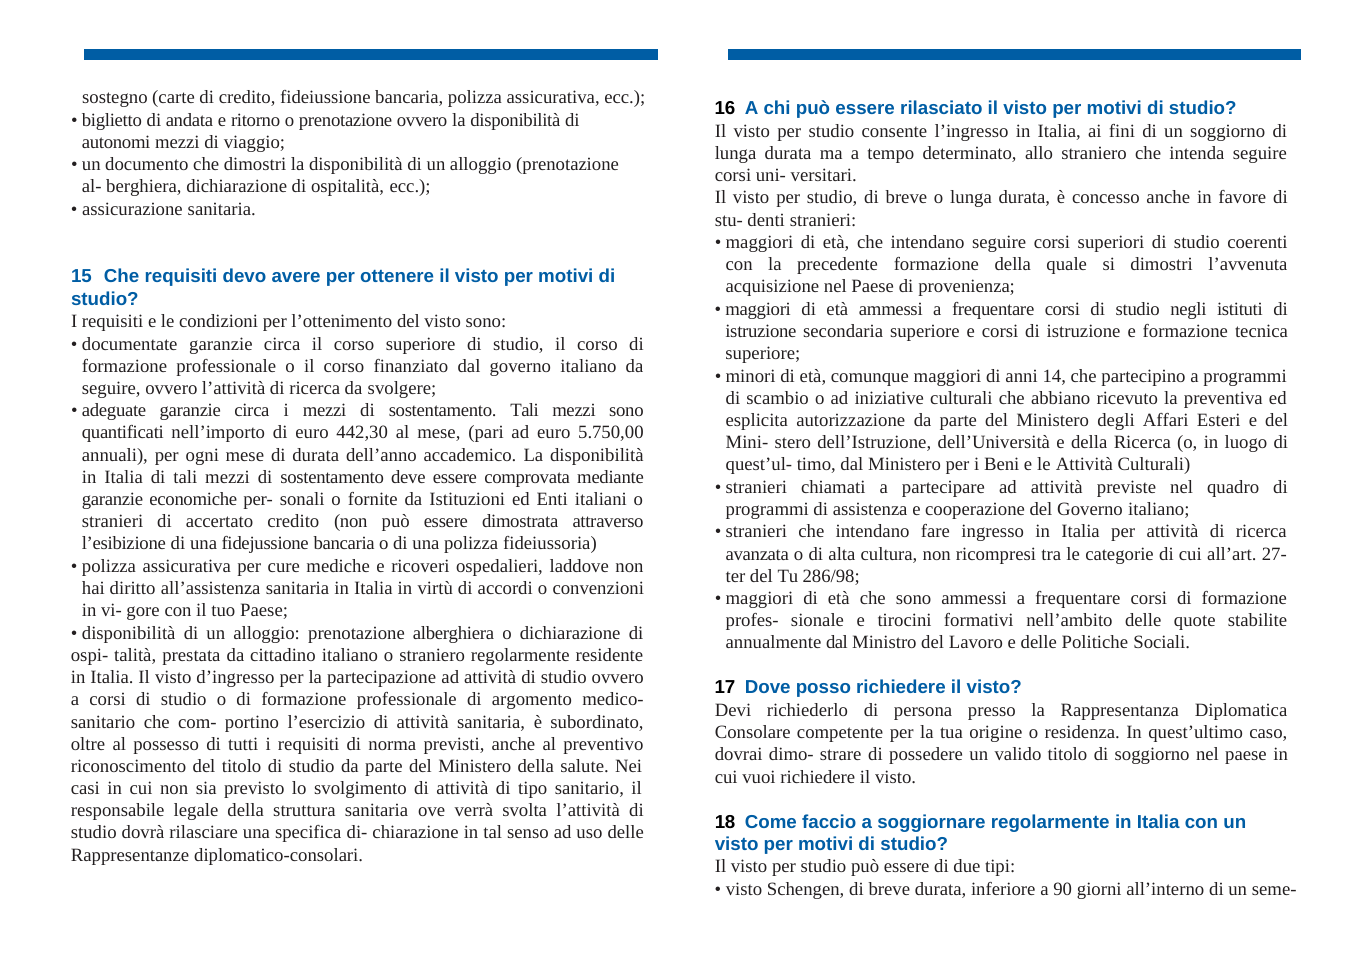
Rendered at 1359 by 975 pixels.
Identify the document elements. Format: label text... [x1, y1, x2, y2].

subtitle Dove posso richiedere il visto? [714, 676, 1339, 698]
list stranieri che intendano fare ingresso in Italia per attività di ricerca avanzata o di alta cultura, non ricompresi tra le categorie di cui all’art. 27-ter del Tu 286/98; [714, 520, 1288, 586]
list documentate garanzie circa il corso superiore di studio, il corso di formazione professionale o il corso finanziato dal governo italiano da seguire, ovvero l’attività di ricerca da svolgere; [71, 332, 644, 398]
text Devi richiederlo di persona presso la Rappresentanza Diplomatica Consolare competente per la tua origine o residenza. In quest’ultimo caso, dovrai dimo- strare di possedere un valido titolo di soggiorno nel paese in cui vuoi richiedere il visto. [714, 699, 1288, 787]
list visto Schengen, di breve durata, inferiore a 90 giorni all’interno di un seme- [714, 877, 1339, 899]
list maggiori di età che sono ammessi a frequentare corsi di formazione profes- sionale e tirocini formativi nell’ambito delle quote stabilite annualmente dal Ministro del Lavoro e delle Politiche Sociali. [714, 587, 1288, 653]
list stranieri chiamati a partecipare ad attività previste nel quadro di programmi di assistenza e cooperazione del Governo italiano; [714, 476, 1288, 519]
text sostegno (carte di credito, fideiussione bancaria, polizza assicurativa, ecc.); [82, 86, 648, 108]
text Il visto per studio può essere di due tipi: [714, 855, 1339, 877]
subtitle A chi può essere rilasciato il visto per motivi di studio? [714, 97, 1339, 119]
subtitle Che requisiti devo avere per ottenere il visto per motivi di studio? [71, 265, 644, 309]
text Il visto per studio consente l’ingresso in Italia, ai fini di un soggiorno di lunga durata ma a tempo determinato, allo straniero che intenda seguire corsi uni- versitari. [714, 120, 1288, 186]
list adeguate garanzie circa i mezzi di sostentamento. Tali mezzi sono quantificati nell’importo di euro 442,30 al mese, (pari ad euro 5.750,00 annuali), per ogni mese di durata dell’anno accademico. La disponibilità in Italia di tali mezzi di sostentamento deve essere comprovata mediante garanzie economiche per- sonali o fornite da Istituzioni ed Enti italiani o stranieri di accertato credito (non può essere dimostrata attraverso l’esibizione di una fidejussione bancaria o di una polizza fideiussoria) [71, 399, 644, 554]
list disponibilità di un alloggio: prenotazione alberghiera o dichiarazione di ospi- talità, prestata da cittadino italiano o straniero regolarmente residente in Italia. Il visto d’ingresso per la partecipazione ad attività di studio ovvero a corsi di studio o di formazione professionale di argomento medico-sanitario che com- portino l’esercizio di attività sanitaria, è subordinato, oltre al possesso di tutti i requisiti di norma previsti, anche al preventivo riconoscimento del titolo di studio da parte del Ministero della salute. Nei casi in cui non sia previsto lo svolgimento di attività di tipo sanitario, il responsabile legale della struttura sanitaria ove verrà svolta l’attività di studio dovrà rilasciare una specifica di- chiarazione in tal senso ad uso delle Rappresentanze diplomatico-consolari. [71, 622, 644, 865]
subtitle Come faccio a soggiornare regolarmente in Italia con un visto per motivi di studio? [714, 810, 1288, 854]
list un documento che dimostri la disponibilità di un alloggio (prenotazione al- berghiera, dichiarazione di ospitalità, ecc.); [71, 153, 643, 197]
list assicurazione sanitaria. [71, 198, 648, 219]
list maggiori di età, che intendano seguire corsi superiori di studio coerenti con la precedente formazione della quale si dimostri l’avvenuta acquisizione nel Paese di provenienza; [714, 231, 1288, 297]
text I requisiti e le condizioni per l’ottenimento del visto sono: [71, 310, 648, 331]
list biglietto di andata e ritorno o prenotazione ovvero la disponibilità di autonomi mezzi di viaggio; [71, 109, 644, 152]
list polizza assicurativa per cure mediche e ricoveri ospedalieri, laddove non hai diritto all’assistenza sanitaria in Italia in virtù di accordi o convenzioni in vi- gore con il tuo Paese; [71, 555, 644, 621]
list minori di età, comunque maggiori di anni 14, che partecipino a programmi di scambio o ad iniziative culturali che abbiano ricevuto la preventiva ed esplicita autorizzazione da parte del Ministero degli Affari Esteri e del Mini- stero dell’Istruzione, dell’Università e della Ricerca (o, in luogo di quest’ul- timo, dal Ministero per i Beni e le Attività Culturali) [714, 364, 1288, 475]
list maggiori di età ammessi a frequentare corsi di studio negli istituti di istruzione secondaria superiore e corsi di istruzione e formazione tecnica superiore; [714, 298, 1288, 364]
text Il visto per studio, di breve o lunga durata, è concesso anche in favore di stu- denti stranieri: [714, 186, 1287, 230]
